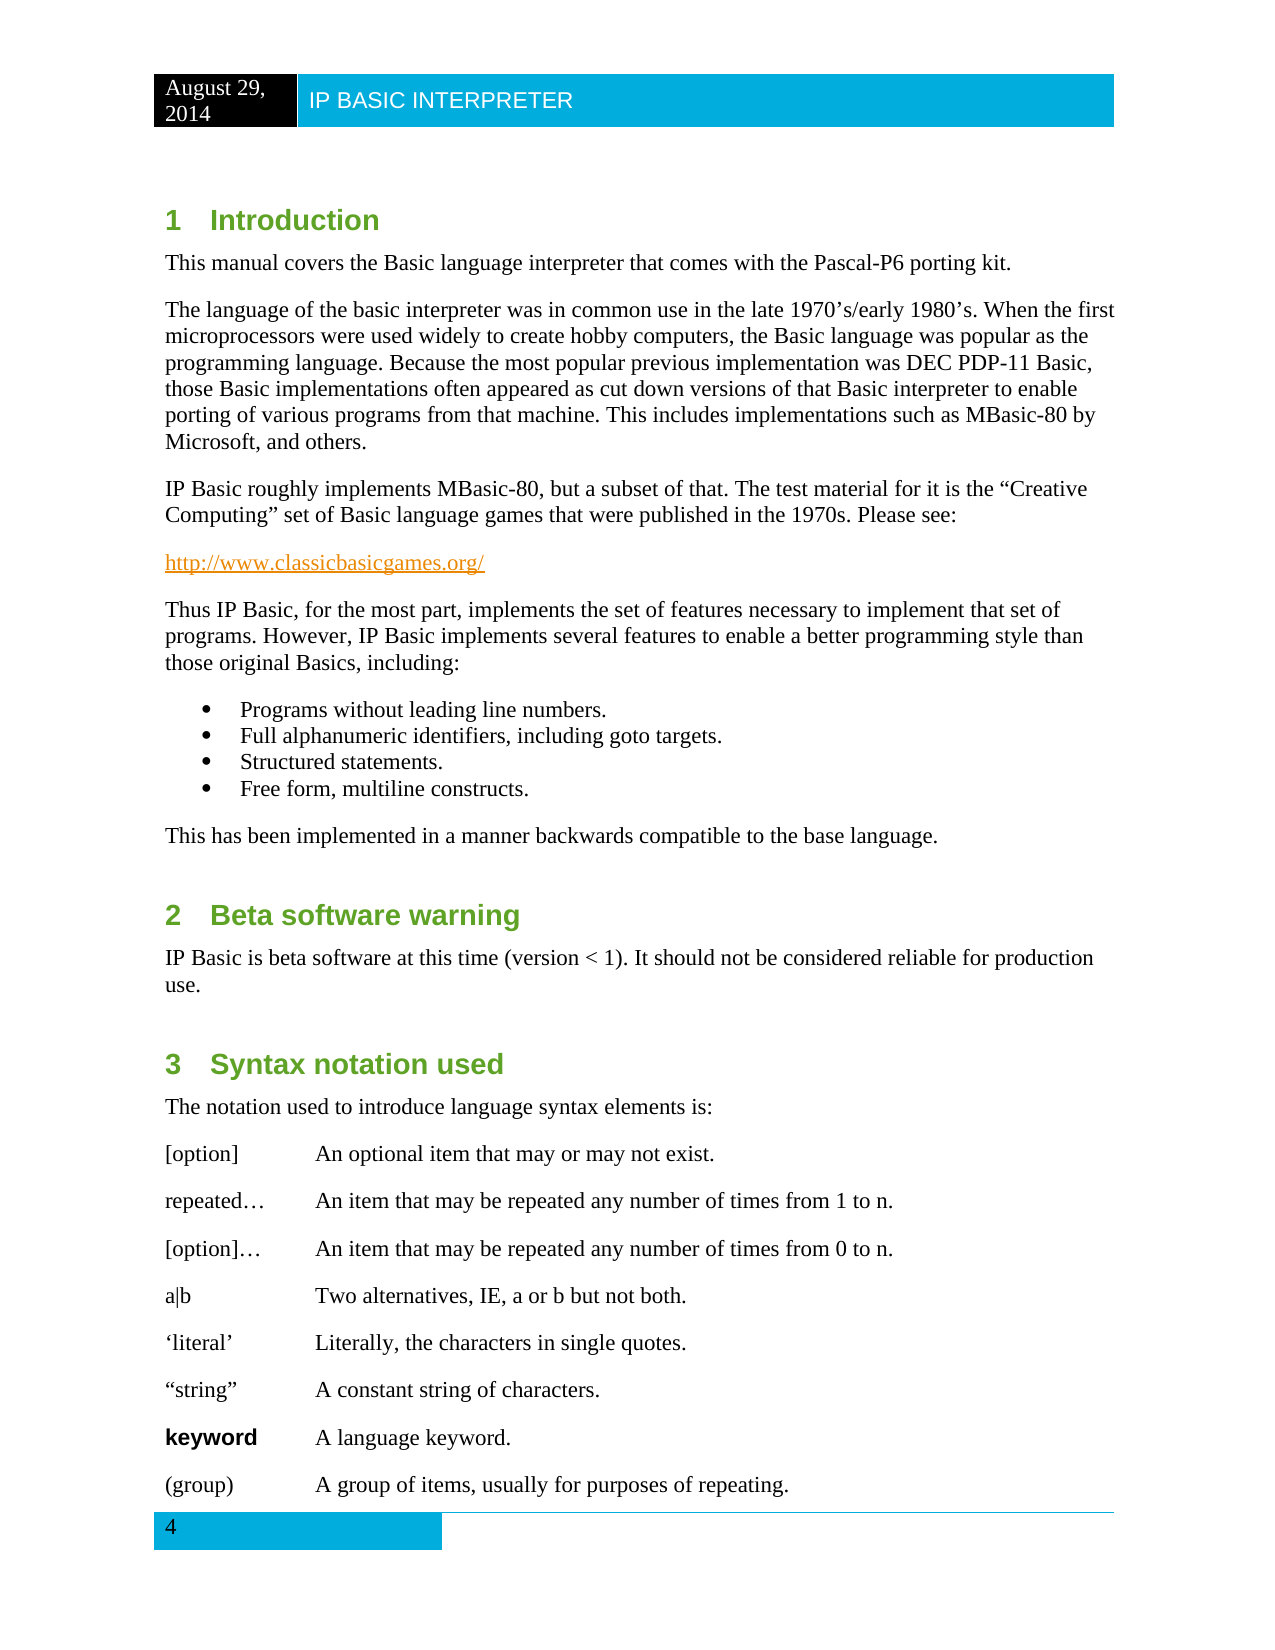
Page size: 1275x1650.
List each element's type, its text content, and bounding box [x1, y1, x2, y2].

text http://www.classicbasicgames.org/ [165, 549, 1125, 575]
text This manual covers the Basic language interpreter that comes with the Pascal-P6 porting kit. [165, 249, 1125, 275]
text [option]… An item that may be repeated any number of times from 0 to n. [165, 1235, 1125, 1261]
text a|b Two alternatives, IE, a or b but not both. [165, 1282, 1125, 1308]
subtitle Introduction [165, 203, 1125, 236]
text repeated… An item that may be repeated any number of times from 1 to n. [165, 1187, 1125, 1214]
text [option] An optional item that may or may not exist. [165, 1140, 1125, 1167]
subtitle Beta software warning [165, 898, 1125, 932]
list Free form, multiline constructs. [202, 775, 1125, 801]
list Programs without leading line numbers. [202, 696, 1125, 722]
text Thus IP Basic, for the most part, implements the set of features necessary to implement that set of programs. However, IP Basic implements several features to enable a better programming style than those original Basics, including: [165, 596, 1125, 675]
text The language of the basic interpreter was in common use in the late 1970’s/early 1980’s. When the first microprocessors were used widely to create hobby computers, the Basic language was popular as the programming language. Because the most popular previous implementation was DEC PDP-11 Basic, those Basic implementations often appeared as cut down versions of that Basic interpreter to enable porting of various programs from that machine. This includes implementations such as MBasic-80 by Microsoft, and others. [165, 296, 1125, 454]
text This has been implemented in a manner backwards compatible to the base language. [165, 822, 1125, 848]
text “string” A constant string of characters. [165, 1376, 1125, 1403]
text (group) A group of items, usually for purposes of repeating. [165, 1471, 1125, 1497]
text ‘literal’ Literally, the characters in single quotes. [165, 1329, 1125, 1355]
text keyword A language keyword. [165, 1423, 1125, 1450]
subtitle Syntax notation used [165, 1047, 1125, 1081]
text The notation used to introduce language syntax elements is: [165, 1093, 1125, 1119]
text IP Basic roughly implements MBasic-80, but a subset of that. The test material for it is the “Creative Computing” set of Basic language games that were published in the 1970s. Please see: [165, 475, 1125, 528]
list Structured statements. [202, 748, 1125, 775]
list Full alphanumeric identifiers, including goto targets. [202, 722, 1125, 748]
text IP Basic is beta software at this time (version < 1). It should not be considered reliable for production use. [165, 944, 1125, 997]
